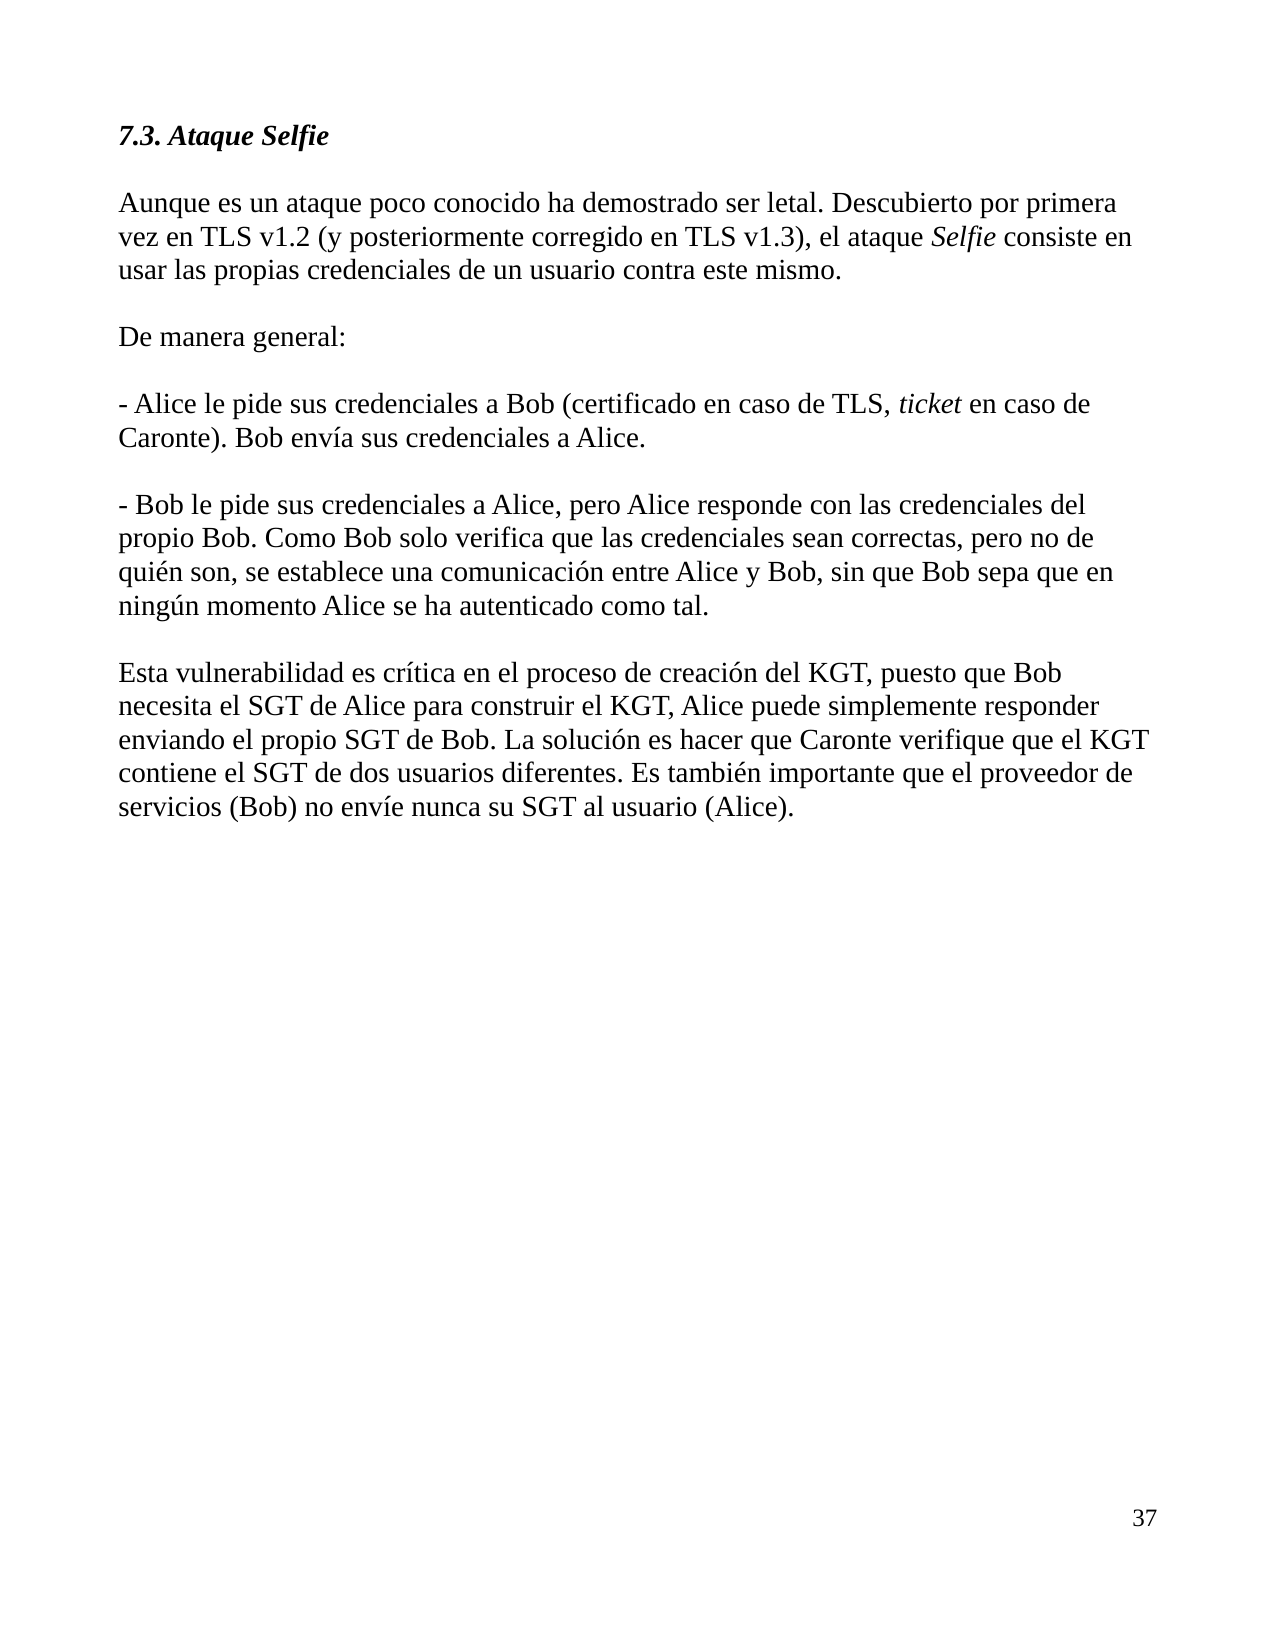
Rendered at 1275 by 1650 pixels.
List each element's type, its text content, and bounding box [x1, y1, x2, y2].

text Aunque es un ataque poco conocido ha demostrado ser letal. Descubierto por primera vez en TLS v1.2 (y posteriormente corregido en TLS v1.3), el ataque Selfie consiste en usar las propias credenciales de un usuario contra este mismo. [118, 185, 1157, 286]
text De manera general: [118, 319, 1157, 353]
text - Bob le pide sus credenciales a Alice, pero Alice responde con las credenciales del propio Bob. Como Bob solo verifica que las credenciales sean correctas, pero no de quién son, se establece una comunicación entre Alice y Bob, sin que Bob sepa que en ningún momento Alice se ha autenticado como tal. [118, 487, 1157, 621]
text - Alice le pide sus credenciales a Bob (certificado en caso de TLS, ticket en caso de Caronte). Bob envía sus credenciales a Alice. [118, 386, 1157, 453]
text 7.3. Ataque Selfie [118, 118, 1157, 152]
text Esta vulnerabilidad es crítica en el proceso de creación del KGT, puesto que Bob necesita el SGT de Alice para construir el KGT, Alice puede simplemente responder enviando el propio SGT de Bob. La solución es hacer que Caronte verifique que el KGT contiene el SGT de dos usuarios diferentes. Es también importante que el proveedor de servicios (Bob) no envíe nunca su SGT al usuario (Alice). [118, 655, 1157, 822]
